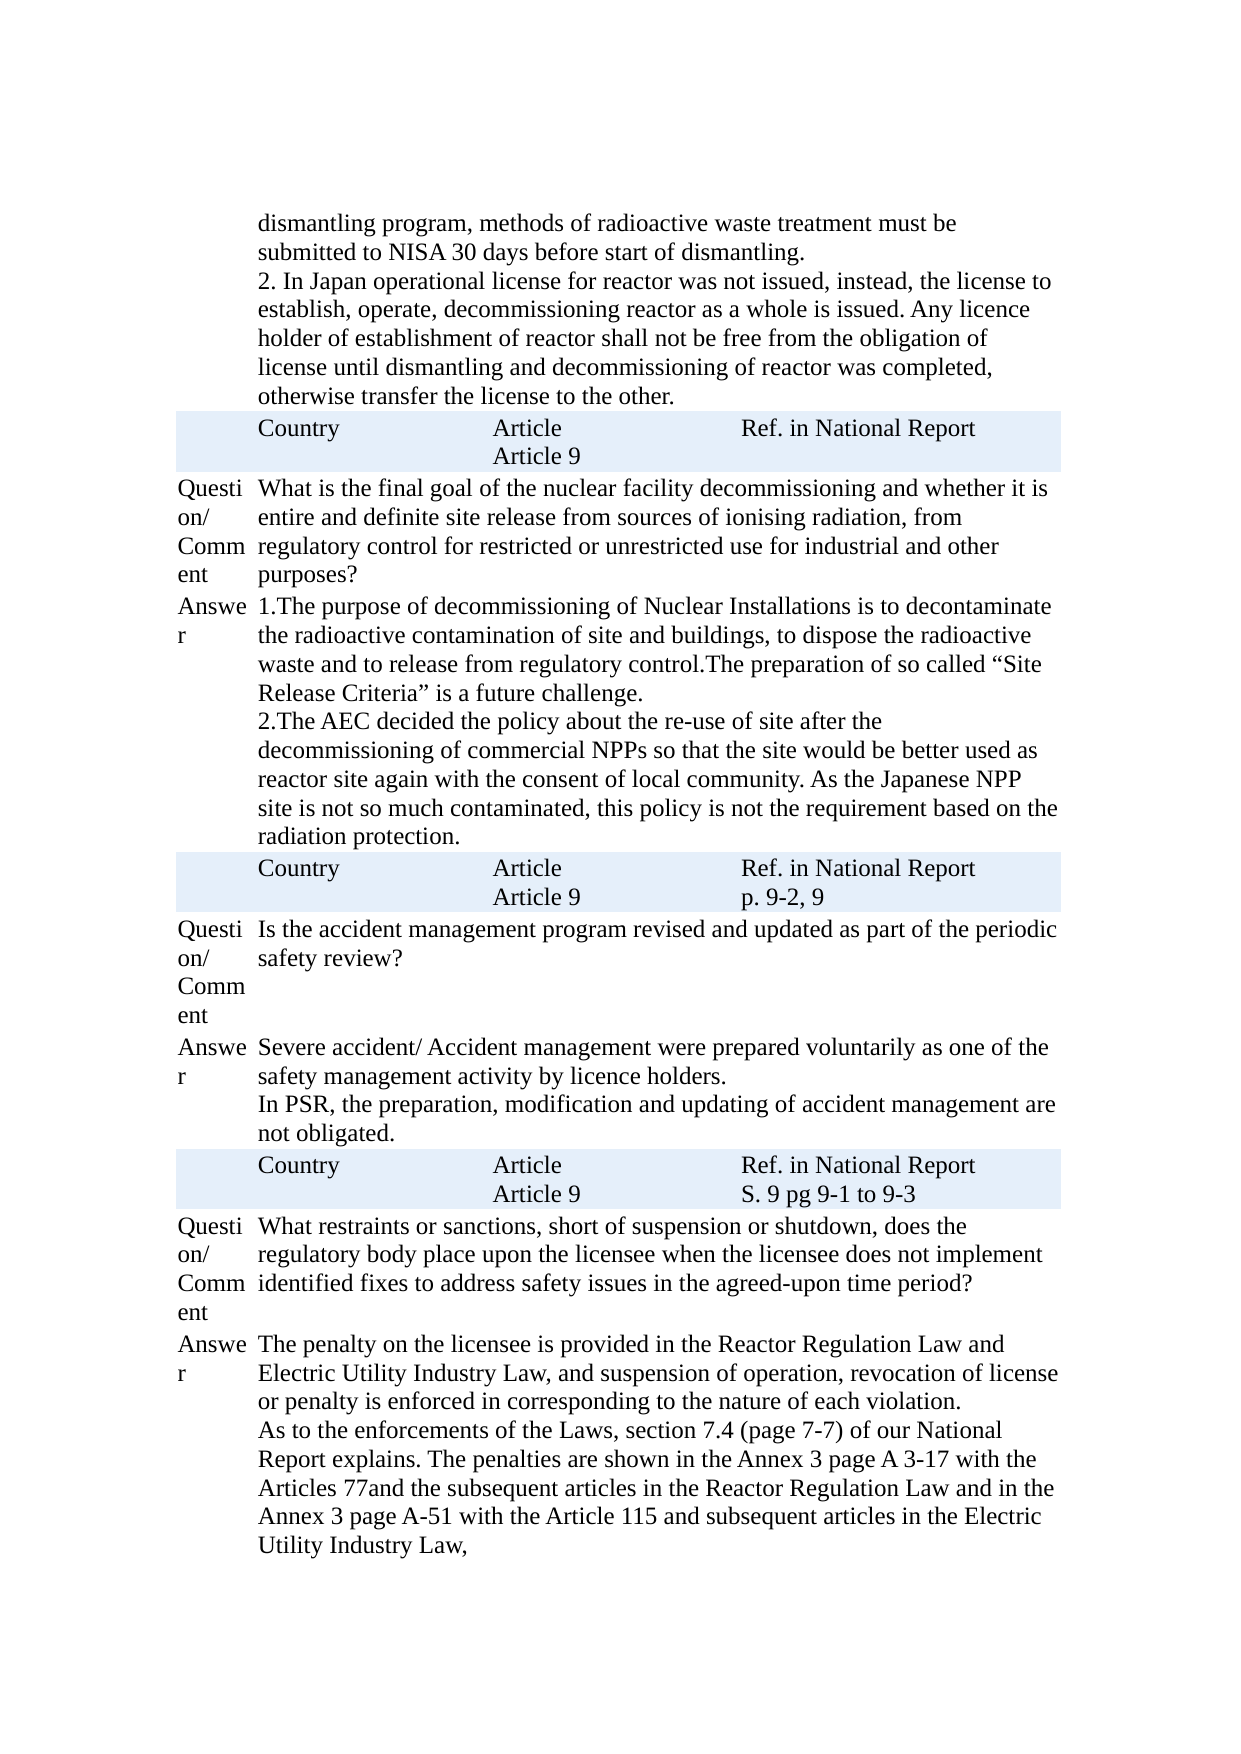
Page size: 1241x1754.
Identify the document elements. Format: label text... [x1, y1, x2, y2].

table_cell Country [256, 411, 491, 472]
table_cell Article Article 9 [491, 852, 739, 912]
table_cell [176, 207, 256, 411]
table_cell The penalty on the licensee is provided in the Reactor Regulation Law and Electric Utility Industry Law, and suspension of operation, revocation of license or penalty is enforced in corresponding to the nature of each violation. As to the enforcements of the Laws, section 7.4 (page 7-7) of our National Report explains. The penalties are shown in the Annex 3 page A 3-17 with the Articles 77and the subsequent articles in the Reactor Regulation Law and in the Annex 3 page A-51 with the Article 115 and subsequent articles in the Electric Utility Industry Law, [256, 1328, 1061, 1561]
table_cell Question/ Comment [176, 913, 256, 1031]
table_cell Answer [176, 590, 256, 852]
table_cell Severe accident/ Accident management were prepared voluntarily as one of the safety management activity by licence holders. In PSR, the preparation, modification and updating of accident management are not obligated. [256, 1031, 1061, 1149]
table_cell Article Article 9 [491, 411, 739, 472]
table_cell Answer [176, 1328, 256, 1561]
table_cell [176, 411, 256, 472]
table_cell Question/ Comment [176, 472, 256, 590]
table_cell Country [256, 1149, 491, 1209]
table_cell What is the final goal of the nuclear facility decommissioning and whether it is entire and definite site release from sources of ionising radiation, from regulatory control for restricted or unrestricted use for industrial and other purposes? [256, 472, 1061, 590]
table_cell Ref. in National Report p. 9-2, 9 [739, 852, 1061, 912]
table_cell [176, 1149, 256, 1209]
table_cell [176, 852, 256, 912]
table_cell What restraints or sanctions, short of suspension or shutdown, does the regulatory body place upon the licensee when the licensee does not implement identified fixes to address safety issues in the agreed-upon time period? [256, 1209, 1061, 1327]
table_cell Ref. in National Report S. 9 pg 9-1 to 9-3 [739, 1149, 1061, 1209]
table_cell Country [256, 852, 491, 912]
table_cell Answer [176, 1031, 256, 1149]
table_cell Question/ Comment [176, 1209, 256, 1327]
table_cell dismantling program, methods of radioactive waste treatment must be submitted to NISA 30 days before start of dismantling. 2. In Japan operational license for reactor was not issued, instead, the license to establish, operate, decommissioning reactor as a whole is issued. Any licence holder of establishment of reactor shall not be free from the obligation of license until dismantling and decommissioning of reactor was completed, otherwise transfer the license to the other. [256, 207, 1061, 411]
table_cell Is the accident management program revised and updated as part of the periodic safety review? [256, 913, 1061, 1031]
table_cell Ref. in National Report [739, 411, 1061, 472]
table_cell Article Article 9 [491, 1149, 739, 1209]
table_cell 1.The purpose of decommissioning of Nuclear Installations is to decontaminate the radioactive contamination of site and buildings, to dispose the radioactive waste and to release from regulatory control.The preparation of so called “Site Release Criteria” is a future challenge. 2.The AEC decided the policy about the re-use of site after the decommissioning of commercial NPPs so that the site would be better used as reactor site again with the consent of local community. As the Japanese NPP site is not so much contaminated, this policy is not the requirement based on the radiation protection. [256, 590, 1061, 852]
